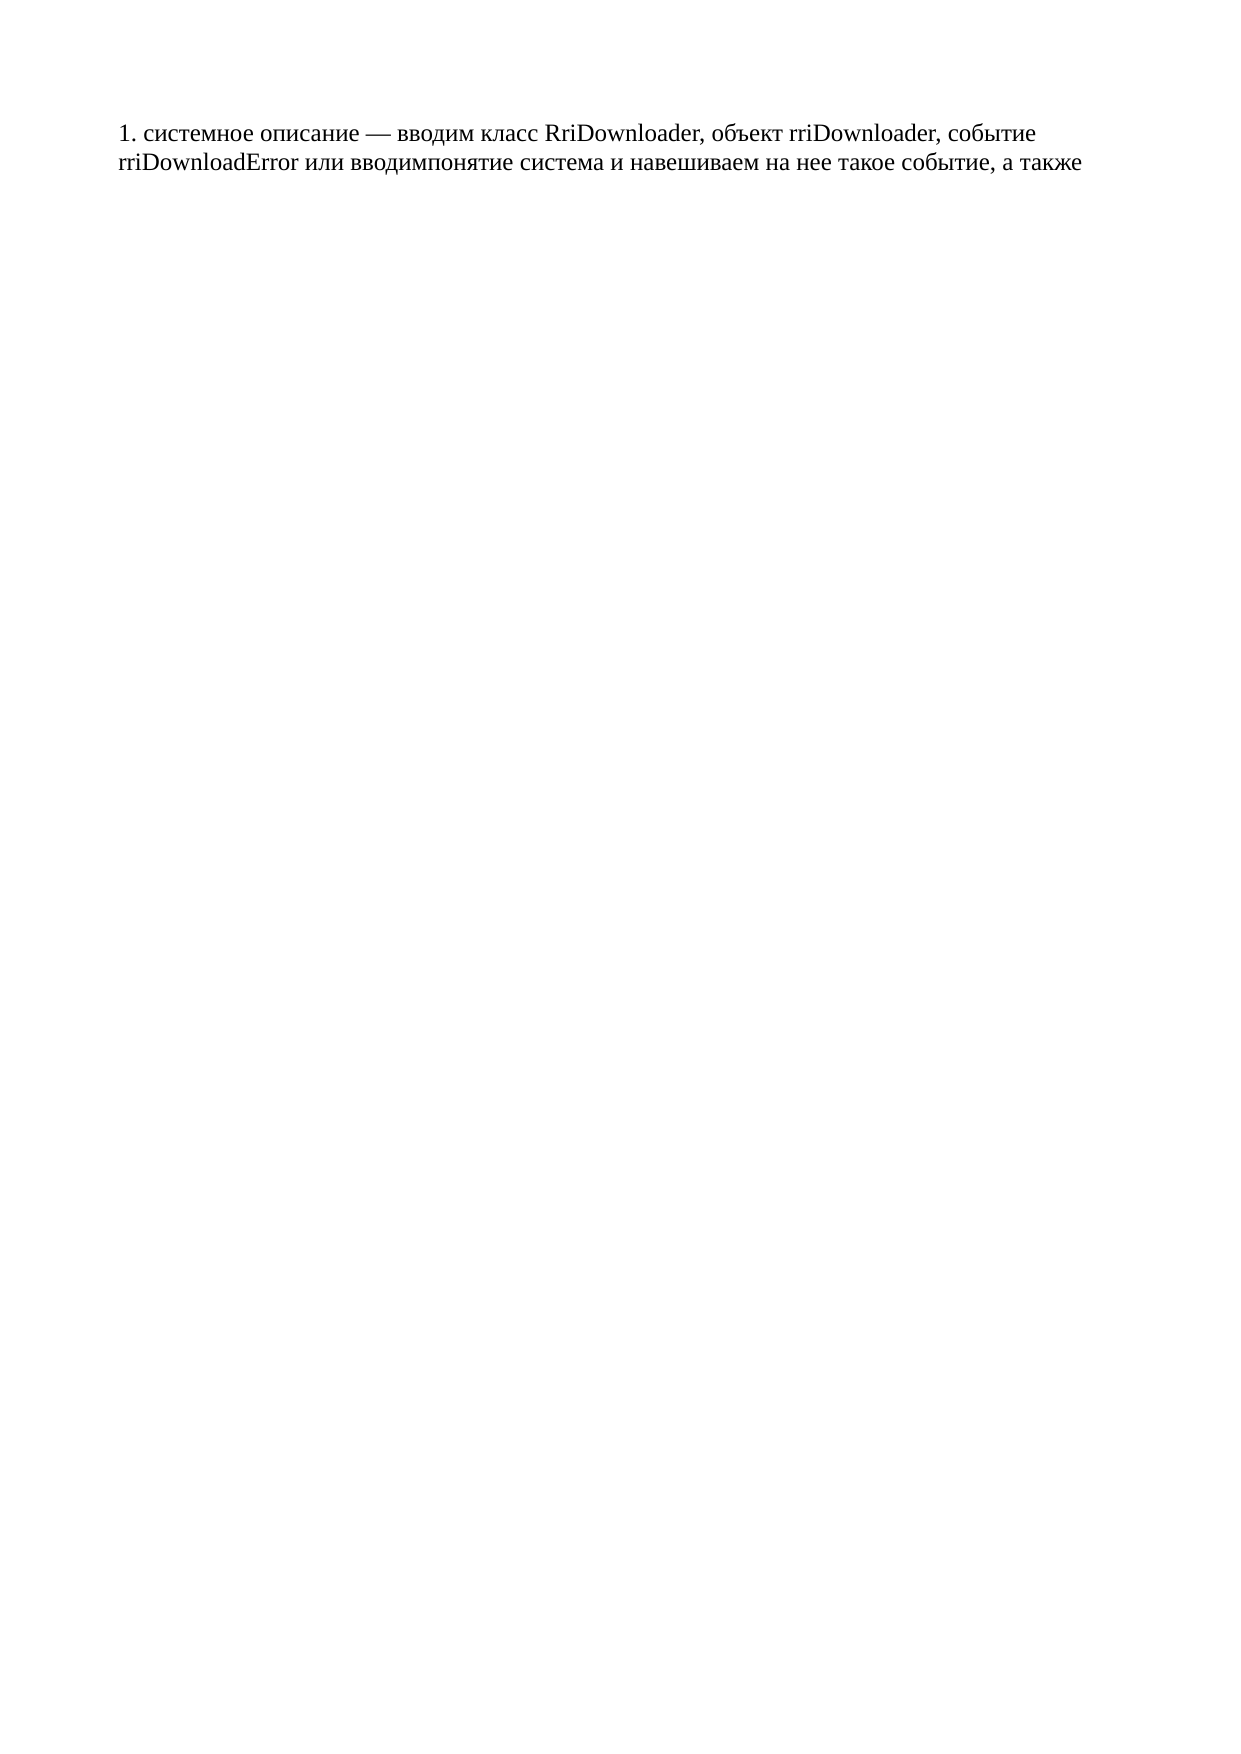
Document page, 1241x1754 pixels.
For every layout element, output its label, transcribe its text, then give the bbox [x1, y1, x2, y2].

text 1. системное описание — вводим класс RriDownloader, объект rriDownloader, событие rriDownloadError или вводимпонятие система и навешиваем на нее такое событие, а также [118, 118, 1122, 176]
